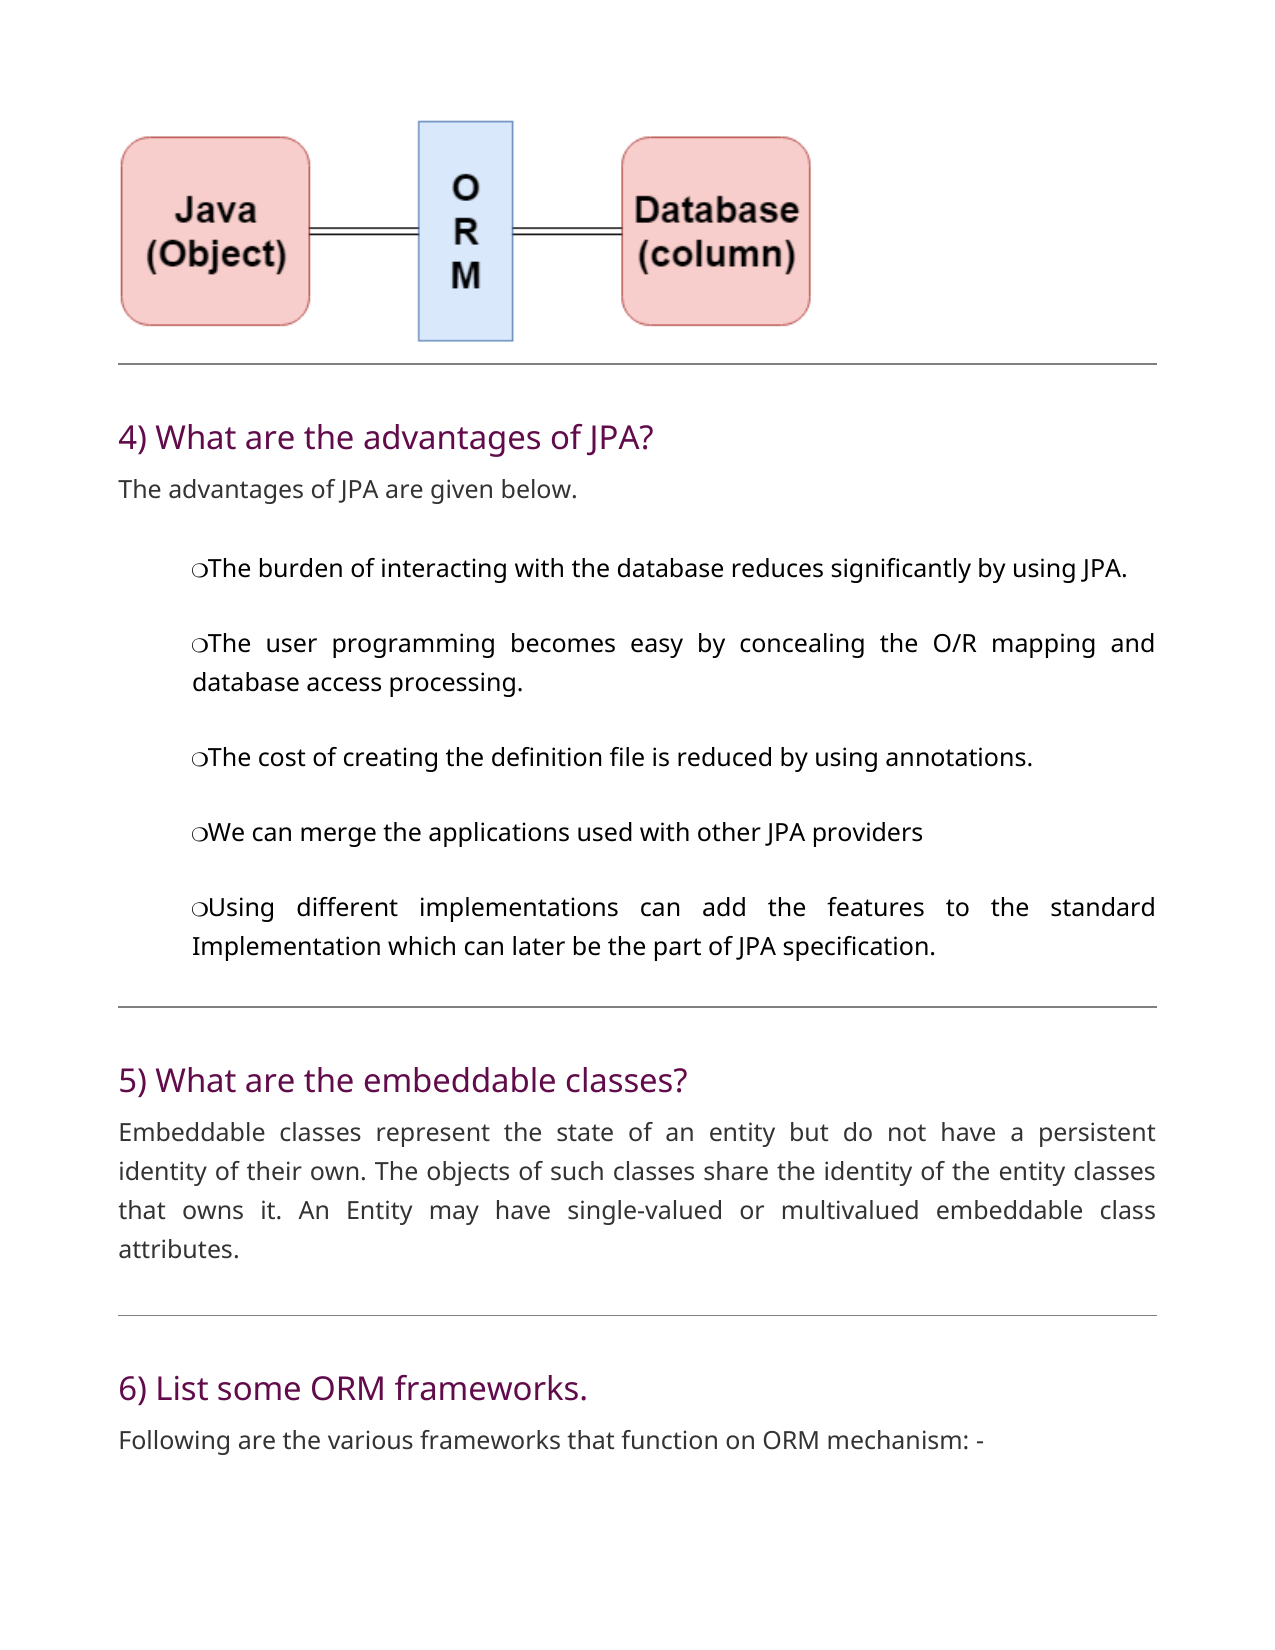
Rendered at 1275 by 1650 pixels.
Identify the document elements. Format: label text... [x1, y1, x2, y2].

list The cost of creating the definition file is reduced by using annotations. [118, 735, 1157, 774]
list We can merge the applications used with other JPA providers [118, 809, 1157, 849]
list The burden of interacting with the database reduces significantly by using JPA. [118, 546, 1157, 585]
subtitle 4) What are the advantages of JPA? [118, 414, 1157, 459]
list The user programming becomes easy by concealing the O/R mapping and database access processing. [118, 621, 1157, 699]
subtitle 6) List some ORM frameworks. [118, 1366, 1157, 1410]
list Using different implementations can add the features to the standard Implementation which can later be the part of JPA specification. [118, 884, 1157, 962]
text Embeddable classes represent the state of an entity but do not have a persistent identity of their own. The objects of such classes share the identity of the entity classes that owns it. An Entity may have single-valued or multivalued embeddable class attributes. [118, 1114, 1157, 1266]
text The advantages of JPA are given below. [118, 471, 1157, 505]
text Following are the various frameworks that function on ORM mechanism: - [118, 1423, 1157, 1457]
picture [118, 118, 814, 345]
subtitle 5) What are the embeddable classes? [118, 1057, 1157, 1102]
